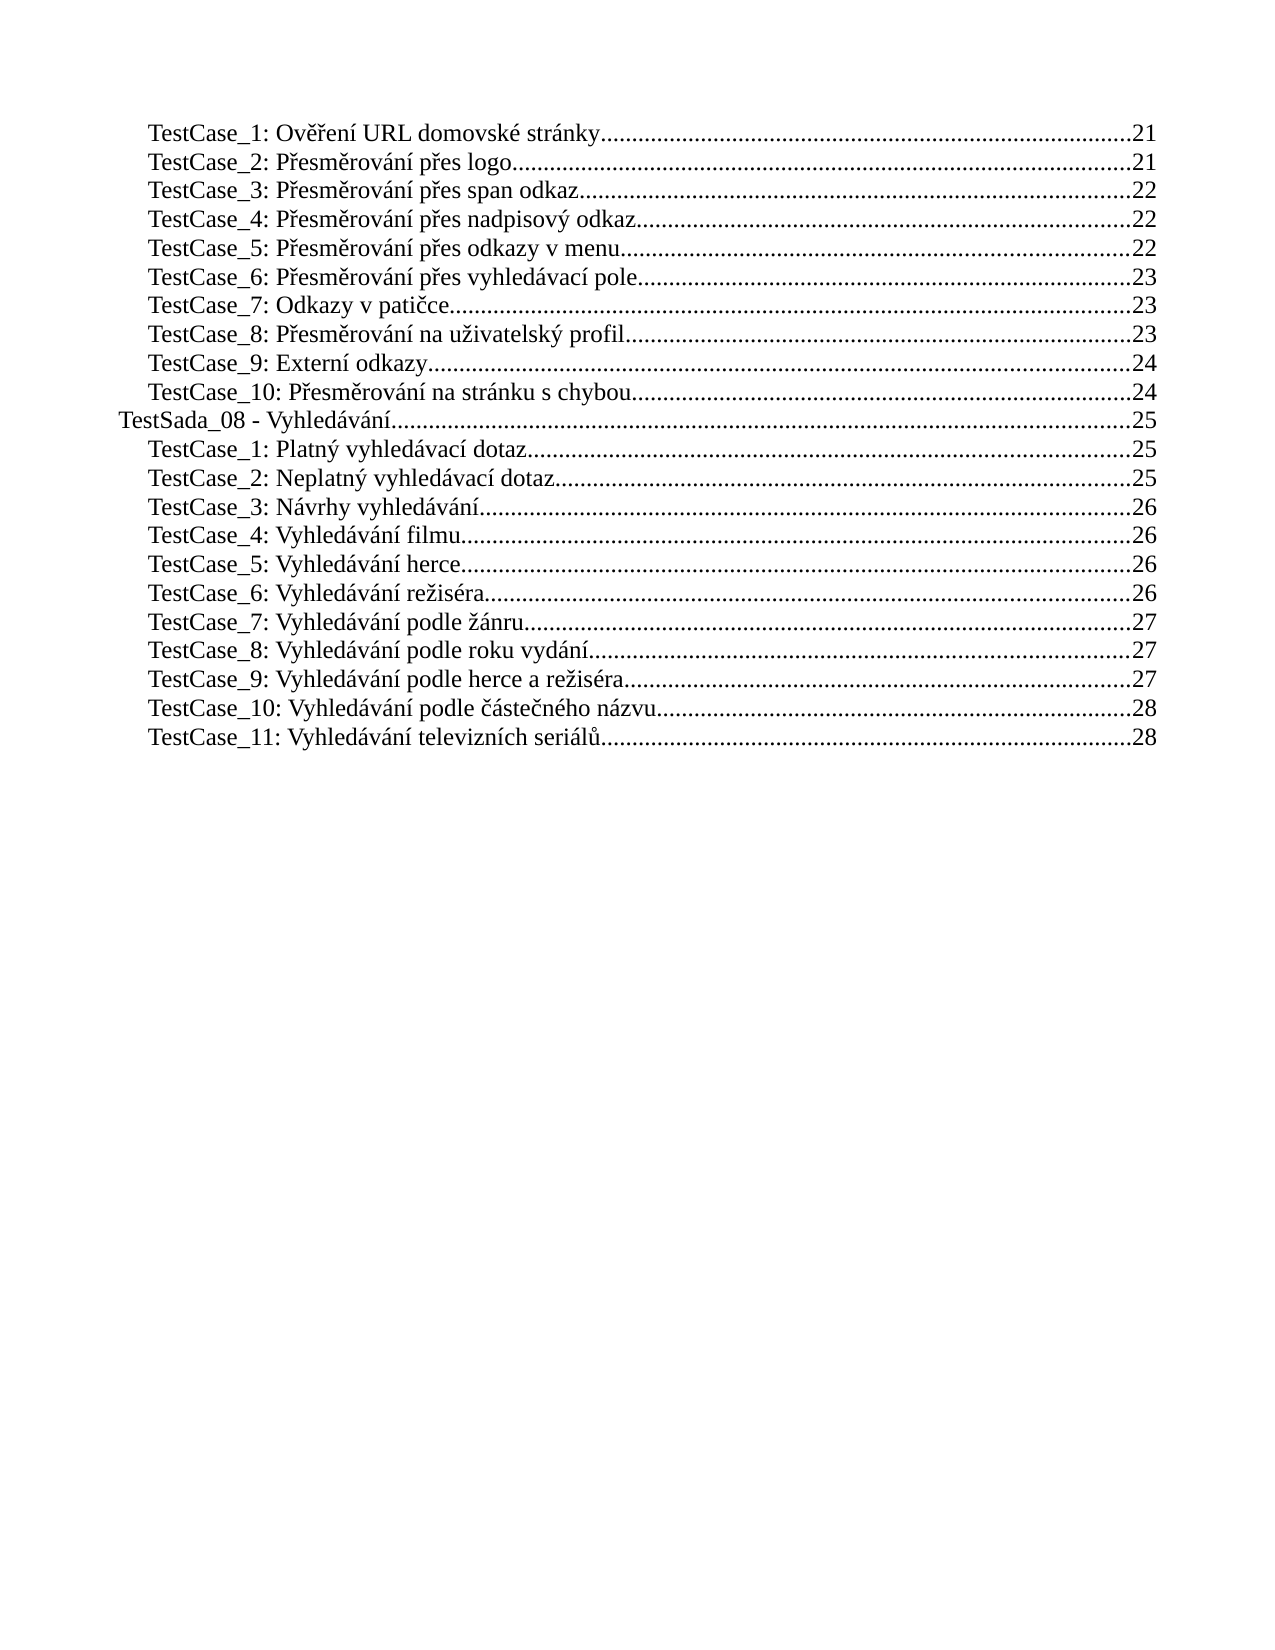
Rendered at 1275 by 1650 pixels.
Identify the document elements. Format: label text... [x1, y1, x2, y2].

text TestCase_4: Vyhledávání filmu 26 [148, 521, 1157, 549]
text TestCase_1: Ověření URL domovské stránky 21 [148, 118, 1157, 147]
text TestSada_08 - Vyhledávání 25 [118, 406, 1157, 434]
text TestCase_8: Přesměrování na uživatelský profil 23 [148, 319, 1157, 348]
text TestCase_3: Návrhy vyhledávání 26 [148, 492, 1157, 521]
text TestCase_2: Přesměrování přes logo 21 [148, 147, 1157, 176]
text TestCase_8: Vyhledávání podle roku vydání 27 [148, 636, 1157, 664]
text TestCase_9: Externí odkazy 24 [148, 348, 1157, 377]
text TestCase_5: Přesměrování přes odkazy v menu 22 [148, 233, 1157, 262]
text TestCase_5: Vyhledávání herce 26 [148, 549, 1157, 578]
text TestCase_6: Vyhledávání režiséra 26 [148, 578, 1157, 607]
text TestCase_10: Vyhledávání podle částečného názvu 28 [148, 693, 1157, 722]
text TestCase_3: Přesměrování přes span odkaz 22 [148, 176, 1157, 204]
text TestCase_7: Odkazy v patičce 23 [148, 291, 1157, 319]
text TestCase_2: Neplatný vyhledávací dotaz 25 [148, 463, 1157, 492]
text TestCase_9: Vyhledávání podle herce a režiséra 27 [148, 664, 1157, 693]
text TestCase_11: Vyhledávání televizních seriálů 28 [148, 722, 1157, 751]
text TestCase_6: Přesměrování přes vyhledávací pole 23 [148, 262, 1157, 291]
text TestCase_10: Přesměrování na stránku s chybou 24 [148, 377, 1157, 406]
text TestCase_1: Platný vyhledávací dotaz 25 [148, 434, 1157, 463]
text TestCase_7: Vyhledávání podle žánru 27 [148, 607, 1157, 636]
text TestCase_4: Přesměrování přes nadpisový odkaz 22 [148, 204, 1157, 233]
